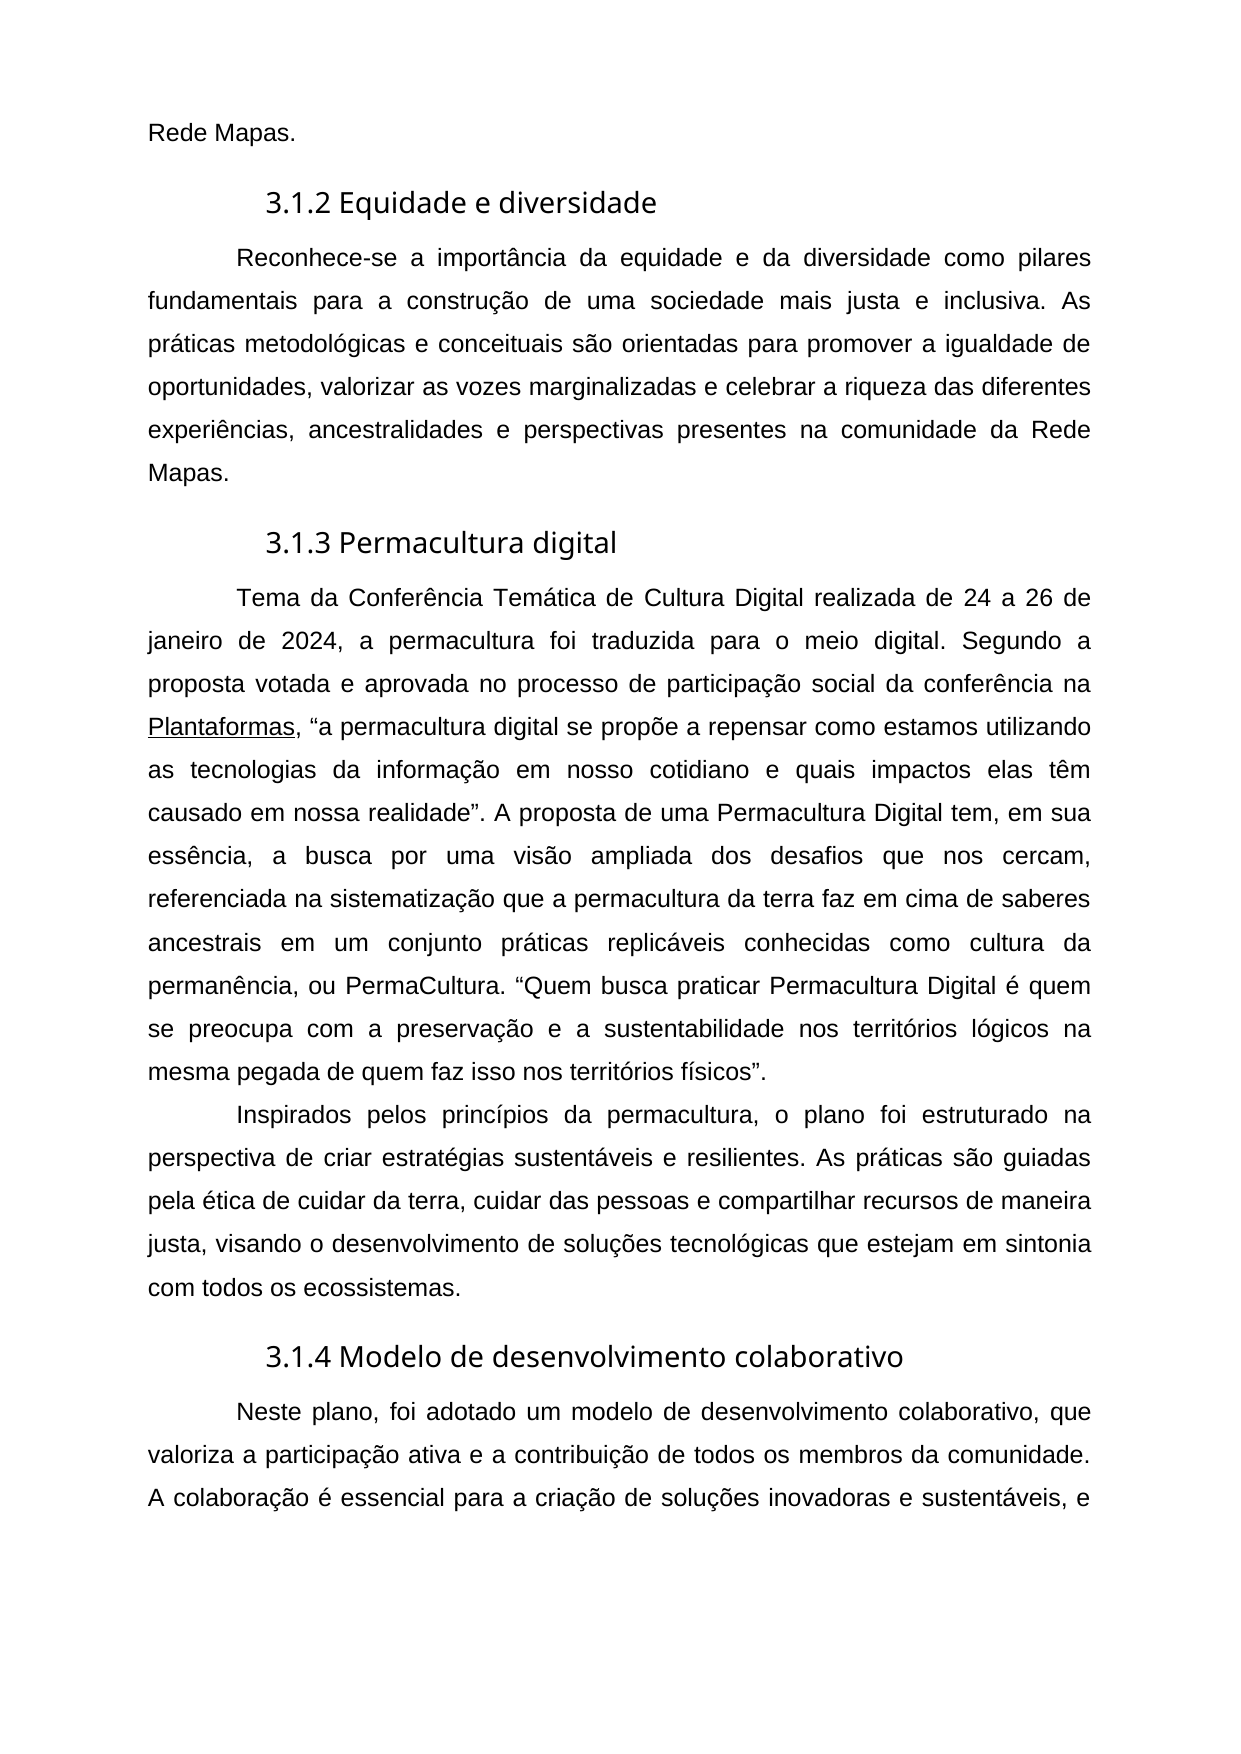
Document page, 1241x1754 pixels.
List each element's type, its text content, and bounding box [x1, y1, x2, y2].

subtitle 3.1.4 Modelo de desenvolvimento colaborativo [192, 1337, 1093, 1376]
text Rede Mapas. [148, 118, 1093, 147]
text Inspirados pelos princípios da permacultura, o plano foi estruturado na perspectiva de criar estratégias sustentáveis e resilientes. As práticas são guiadas pela ética de cuidar da terra, cuidar das pessoas e compartilhar recursos de maneira justa, visando o desenvolvimento de soluções tecnológicas que estejam em sintonia com todos os ecossistemas. [148, 1100, 1093, 1301]
text Neste plano, foi adotado um modelo de desenvolvimento colaborativo, que valoriza a participação ativa e a contribuição de todos os membros da comunidade. A colaboração é essencial para a criação de soluções inovadoras e sustentáveis, e [148, 1397, 1093, 1512]
text Tema da Conferência Temática de Cultura Digital realizada de 24 a 26 de janeiro de 2024, a permacultura foi traduzida para o meio digital. Segundo a proposta votada e aprovada no processo de participação social da conferência na Plantaformas, “a permacultura digital se propõe a repensar como estamos utilizando as tecnologias da informação em nosso cotidiano e quais impactos elas têm causado em nossa realidade”. A proposta de uma Permacultura Digital tem, em sua essência, a busca por uma visão ampliada dos desafios que nos cercam, referenciada na sistematização que a permacultura da terra faz em cima de saberes ancestrais em um conjunto práticas replicáveis conhecidas como cultura da permanência, ou PermaCultura. “Quem busca praticar Permacultura Digital é quem se preocupa com a preservação e a sustentabilidade nos territórios lógicos na mesma pegada de quem faz isso nos territórios físicos”. [148, 583, 1093, 1086]
subtitle 3.1.2 Equidade e diversidade [192, 182, 1093, 222]
subtitle 3.1.3 Permacultura digital [192, 522, 1093, 562]
text Reconhece-se a importância da equidade e da diversidade como pilares fundamentais para a construção de uma sociedade mais justa e inclusiva. As práticas metodológicas e conceituais são orientadas para promover a igualdade de oportunidades, valorizar as vozes marginalizadas e celebrar a riqueza das diferentes experiências, ancestralidades e perspectivas presentes na comunidade da Rede Mapas. [148, 242, 1093, 487]
